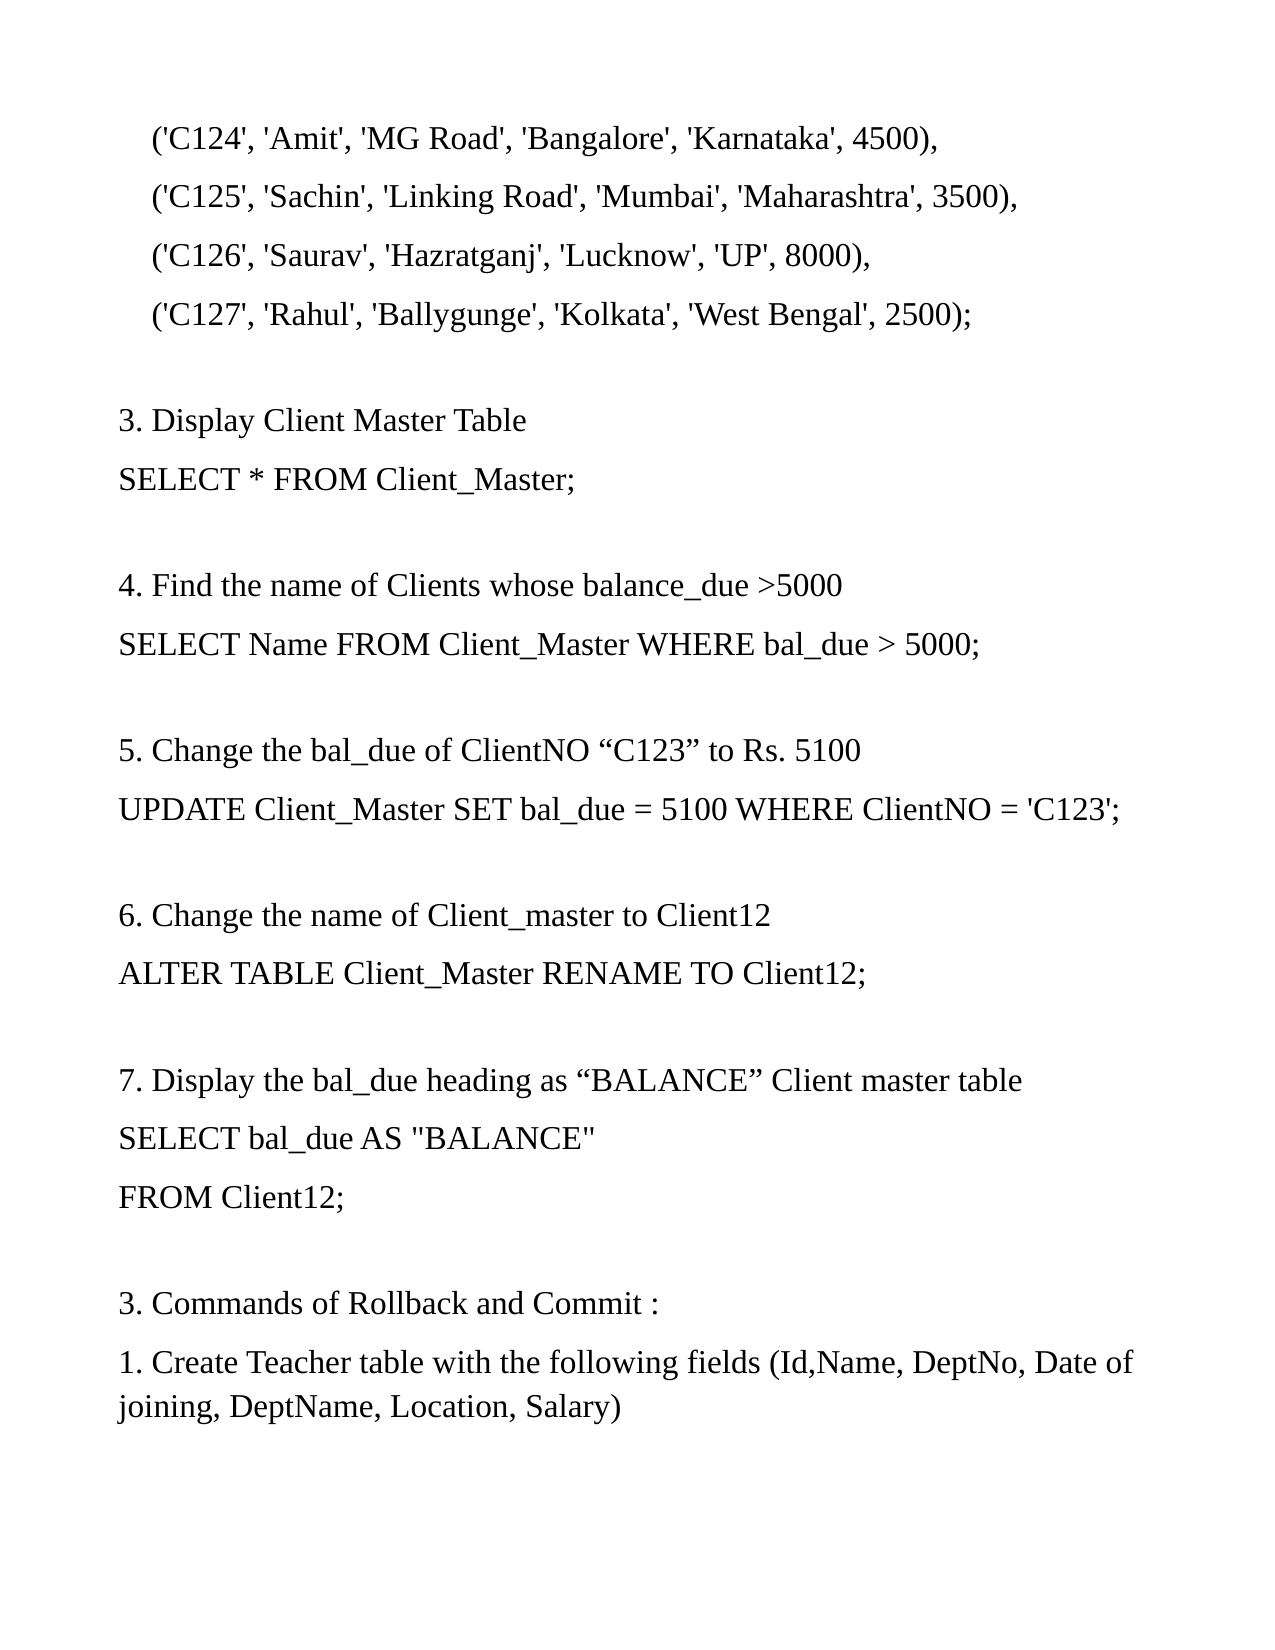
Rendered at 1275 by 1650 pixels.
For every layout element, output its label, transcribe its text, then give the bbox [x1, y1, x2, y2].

text SELECT Name FROM Client_Master WHERE bal_due > 5000; [118, 624, 1157, 662]
text 3. Display Client Master Table [118, 400, 1157, 439]
text 5. Change the bal_due of ClientNO “C123” to Rs. 5100 [118, 730, 1157, 768]
text ('C127', 'Rahul', 'Ballygunge', 'Kolkata', 'West Bengal', 2500); [118, 294, 1157, 332]
text SELECT * FROM Client_Master; [118, 459, 1157, 497]
text 6. Change the name of Client_master to Client12 [118, 895, 1157, 933]
text SELECT bal_due AS "BALANCE" [118, 1118, 1157, 1157]
text 7. Display the bal_due heading as “BALANCE” Client master table [118, 1060, 1157, 1098]
text 3. Commands of Rollback and Commit : [118, 1283, 1157, 1322]
text FROM Client12; [118, 1177, 1157, 1216]
text 4. Find the name of Clients whose balance_due >5000 [118, 565, 1157, 603]
text 1. Create Teacher table with the following fields (Id,Name, DeptNo, Date of joining, DeptName, Location, Salary) [118, 1342, 1157, 1468]
text ALTER TABLE Client_Master RENAME TO Client12; [118, 954, 1157, 992]
text ('C124', 'Amit', 'MG Road', 'Bangalore', 'Karnataka', 4500), [118, 118, 1157, 156]
text ('C125', 'Sachin', 'Linking Road', 'Mumbai', 'Maharashtra', 3500), [118, 177, 1157, 215]
text UPDATE Client_Master SET bal_due = 5100 WHERE ClientNO = 'C123'; [118, 789, 1157, 827]
text ('C126', 'Saurav', 'Hazratganj', 'Lucknow', 'UP', 8000), [118, 235, 1157, 274]
